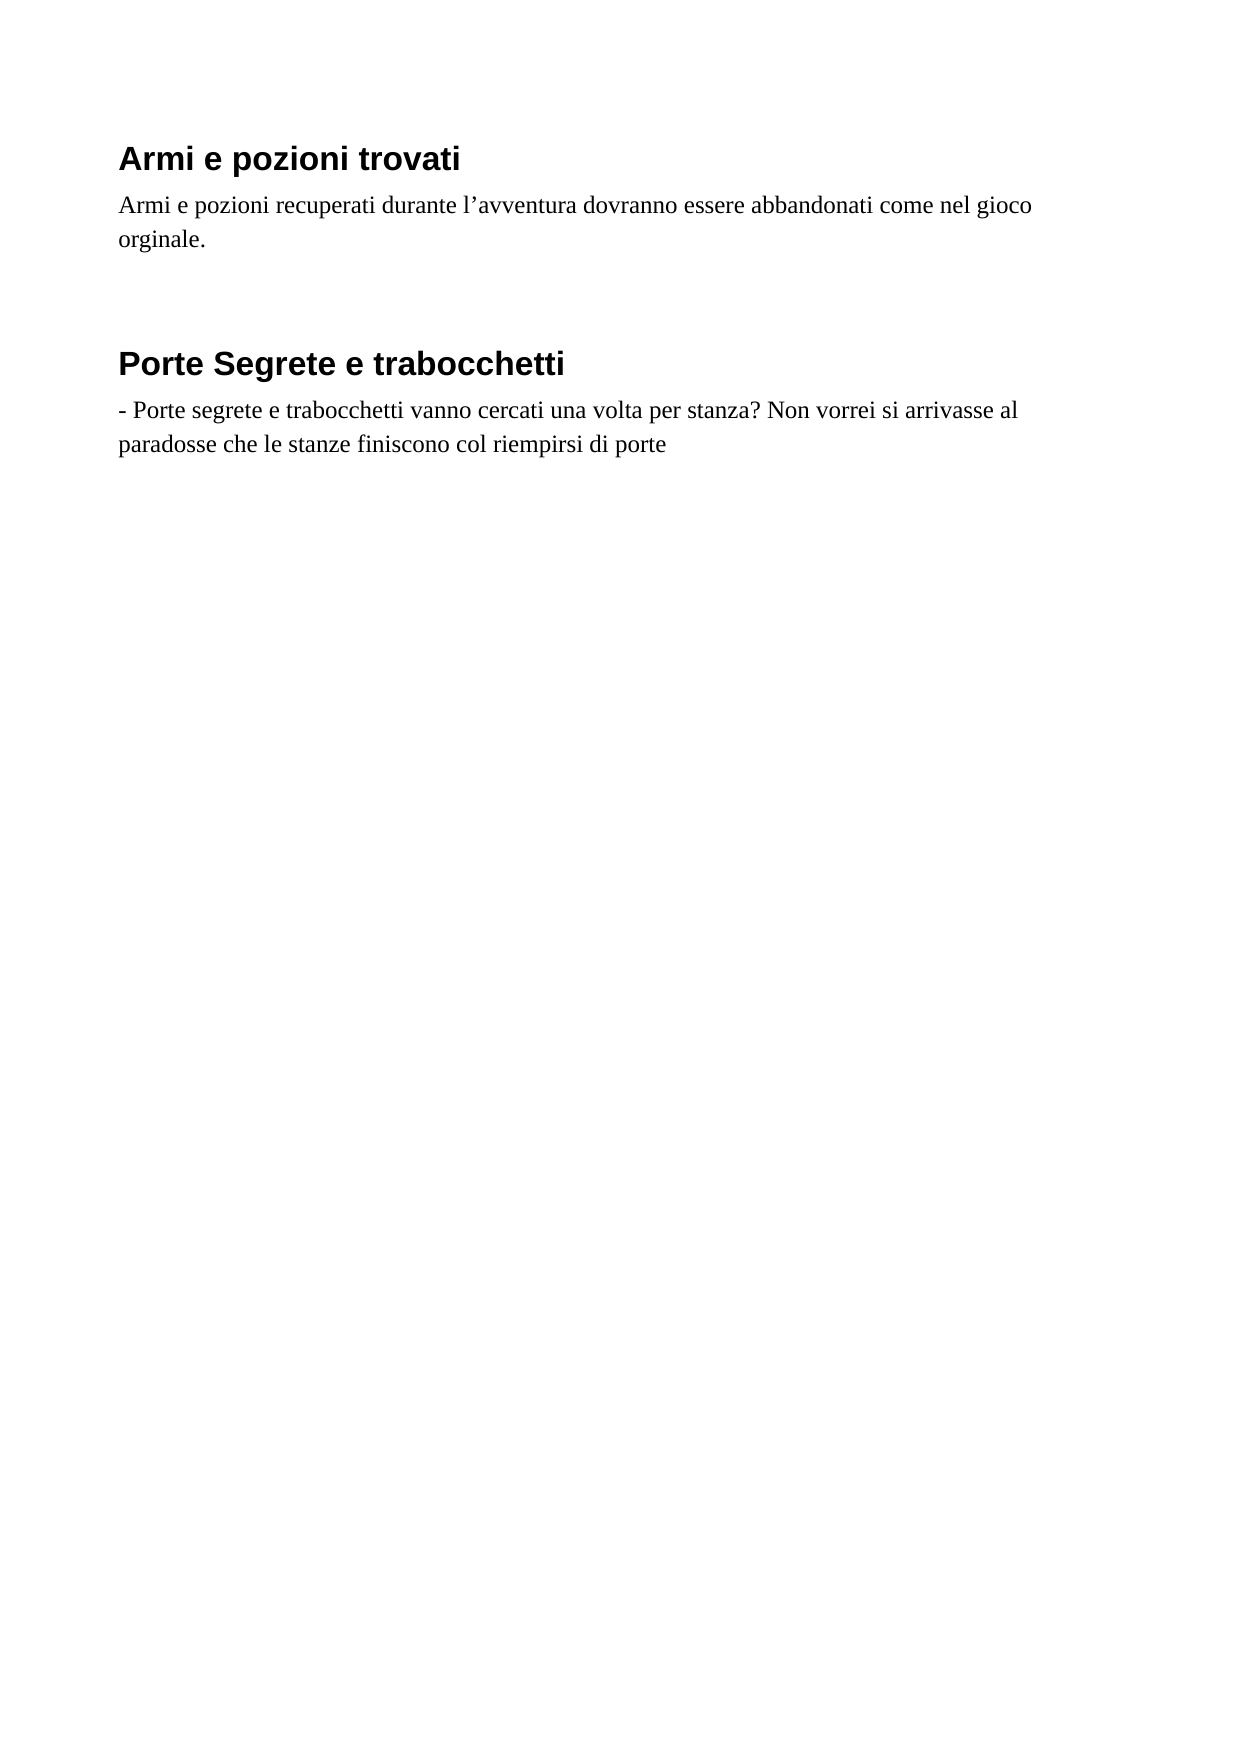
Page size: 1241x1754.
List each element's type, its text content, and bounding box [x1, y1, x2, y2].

subtitle Porte Segrete e trabocchetti [118, 343, 1122, 382]
subtitle Armi e pozioni trovati [118, 139, 1122, 178]
text - Porte segrete e trabocchetti vanno cercati una volta per stanza? Non vorrei si arrivasse al paradosse che le stanze finiscono col riempirsi di porte [118, 395, 1122, 458]
text Armi e pozioni recuperati durante l’avventura dovranno essere abbandonati come nel gioco orginale. [118, 190, 1122, 253]
